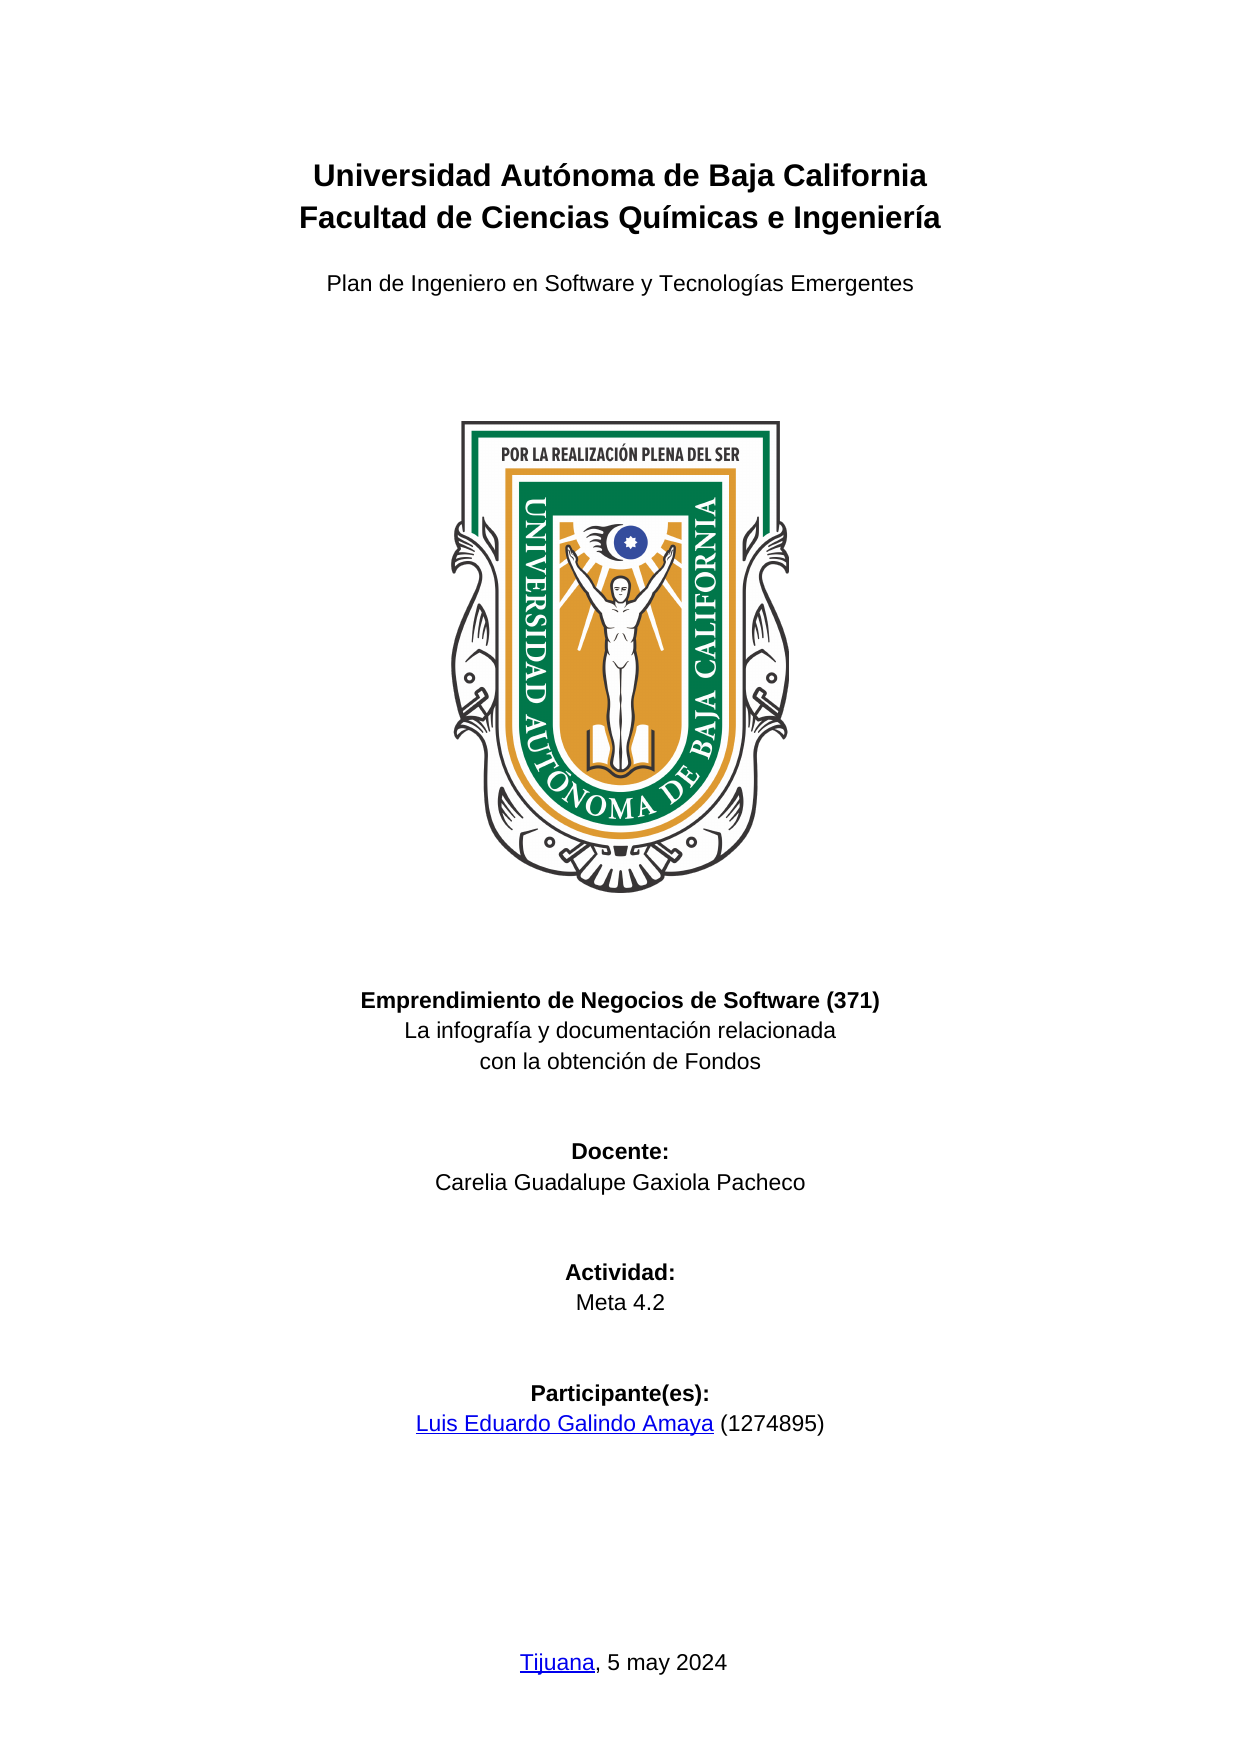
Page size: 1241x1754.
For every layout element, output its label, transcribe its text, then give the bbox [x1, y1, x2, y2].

text Luis Eduardo Galindo Amaya (1274895) [150, 1410, 1090, 1436]
text Participante(es): [150, 1380, 1090, 1406]
picture [451, 421, 789, 893]
text con la obtención de Fondos [150, 1048, 1090, 1074]
text La infografía y documentación relacionada [150, 1017, 1090, 1044]
text Actividad: [150, 1259, 1090, 1285]
text Emprendimiento de Negocios de Software (371) [150, 987, 1090, 1013]
text Carelia Guadalupe Gaxiola Pacheco [150, 1168, 1090, 1195]
text Meta 4.2 [150, 1289, 1090, 1316]
text Docente: [150, 1138, 1090, 1164]
